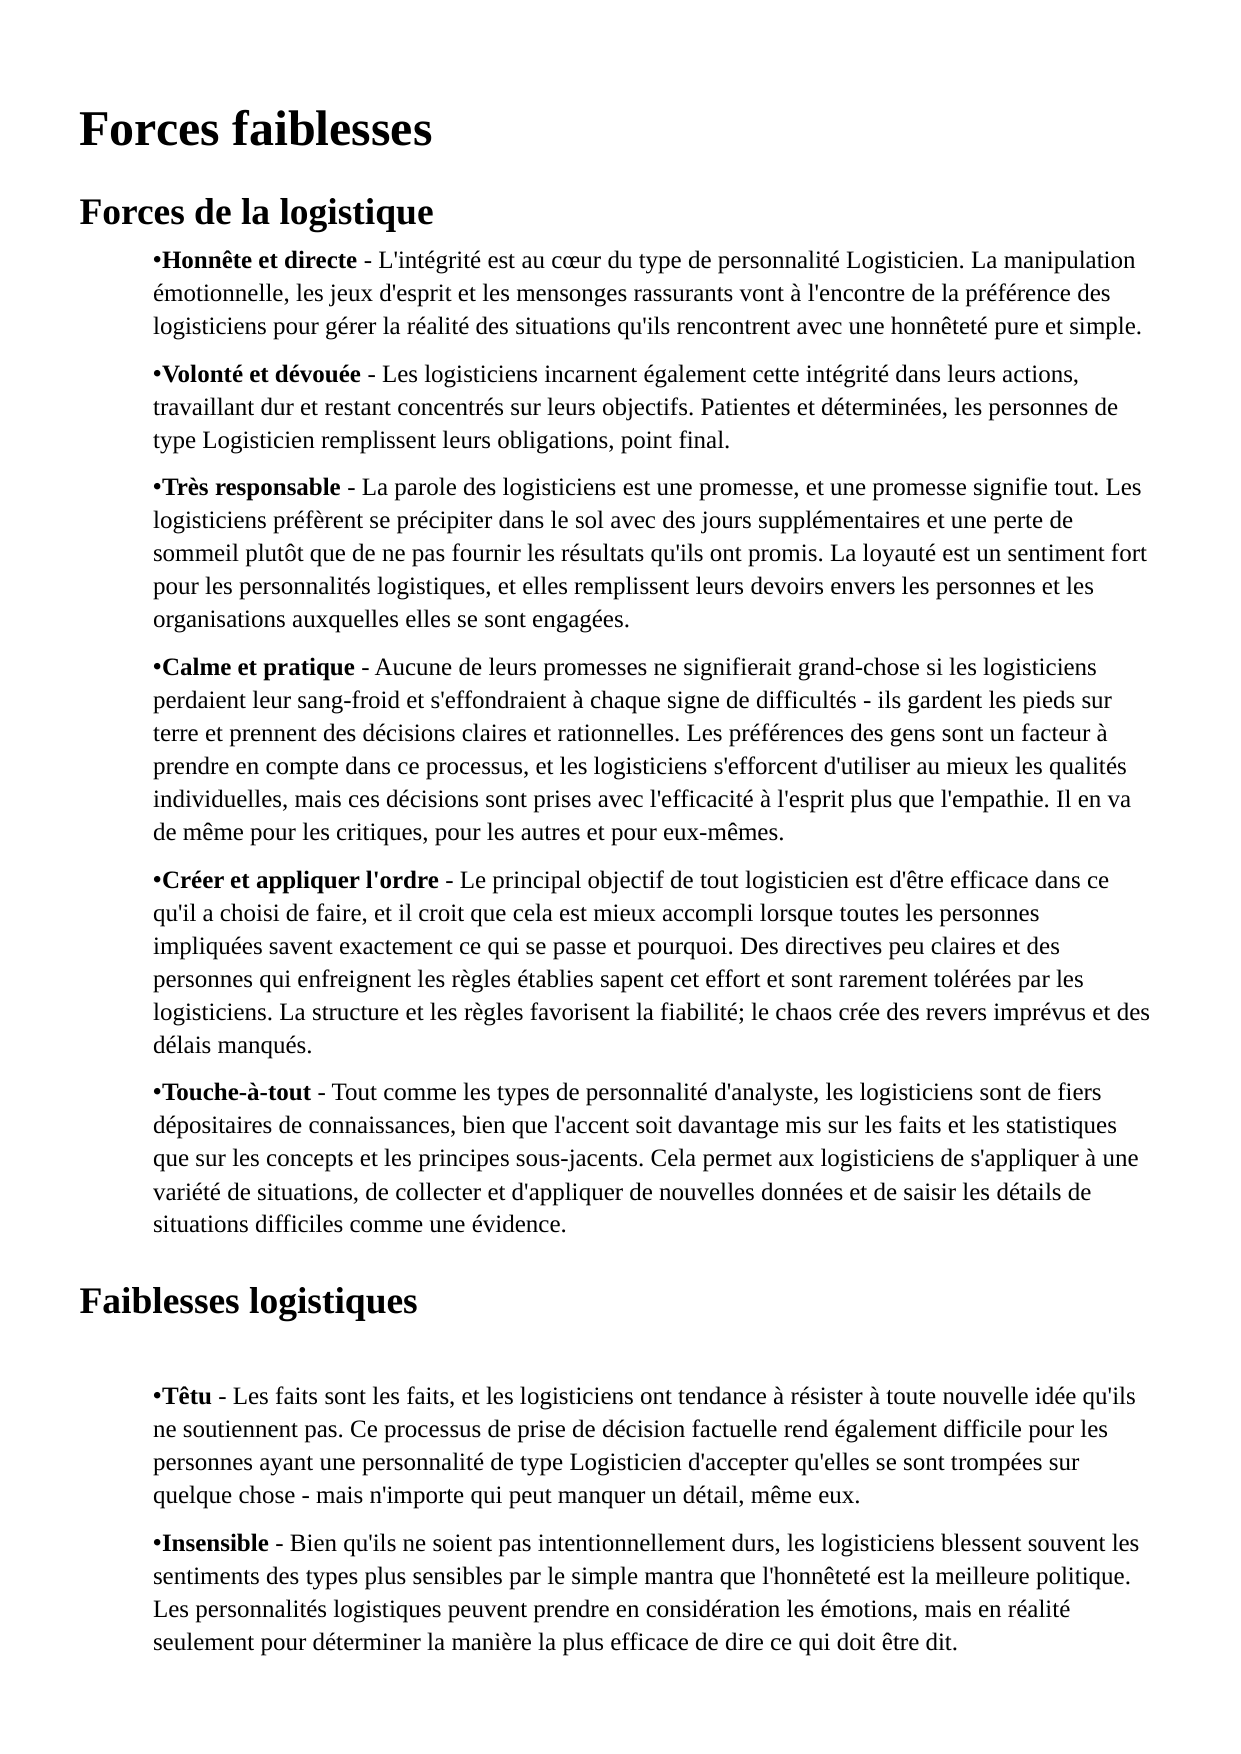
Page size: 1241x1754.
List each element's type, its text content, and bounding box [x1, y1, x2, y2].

list Très responsable - La parole des logisticiens est une promesse, et une promesse signifie tout. Les logisticiens préfèrent se précipiter dans le sol avec des jours supplémentaires et une perte de sommeil plutôt que de ne pas fournir les résultats qu'ils ont promis. La loyauté est un sentiment fort pour les personnalités logistiques, et elles remplissent leurs devoirs envers les personnes et les organisations auxquelles elles se sont engagées. [79, 472, 1154, 633]
subtitle Forces de la logistique [79, 189, 1154, 233]
list Honnête et directe - L'intégrité est au cœur du type de personnalité Logisticien. La manipulation émotionnelle, les jeux d'esprit et les mensonges rassurants vont à l'encontre de la préférence des logisticiens pour gérer la réalité des situations qu'ils rencontrent avec une honnêteté pure et simple. [79, 245, 1154, 340]
list Volonté et dévouée - Les logisticiens incarnent également cette intégrité dans leurs actions, travaillant dur et restant concentrés sur leurs objectifs. Patientes et déterminées, les personnes de type Logisticien remplissent leurs obligations, point final. [79, 359, 1154, 453]
list Créer et appliquer l'ordre - Le principal objectif de tout logisticien est d'être efficace dans ce qu'il a choisi de faire, et il croit que cela est mieux accompli lorsque toutes les personnes impliquées savent exactement ce qui se passe et pourquoi. Des directives peu claires et des personnes qui enfreignent les règles établies sapent cet effort et sont rarement tolérées par les logisticiens. La structure et les règles favorisent la fiabilité; le chaos crée des revers imprévus et des délais manqués. [79, 865, 1154, 1059]
list Calme et pratique - Aucune de leurs promesses ne signifierait grand-chose si les logisticiens perdaient leur sang-froid et s'effondraient à chaque signe de difficultés - ils gardent les pieds sur terre et prennent des décisions claires et rationnelles. Les préférences des gens sont un facteur à prendre en compte dans ce processus, et les logisticiens s'efforcent d'utiliser au mieux les qualités individuelles, mais ces décisions sont prises avec l'efficacité à l'esprit plus que l'empathie. Il en va de même pour les critiques, pour les autres et pour eux-mêmes. [79, 652, 1154, 846]
list Touche-à-tout - Tout comme les types de personnalité d'analyste, les logisticiens sont de fiers dépositaires de connaissances, bien que l'accent soit davantage mis sur les faits et les statistiques que sur les concepts et les principes sous-jacents. Cela permet aux logisticiens de s'appliquer à une variété de situations, de collecter et d'appliquer de nouvelles données et de saisir les détails de situations difficiles comme une évidence. [79, 1077, 1154, 1238]
list Têtu - Les faits sont les faits, et les logisticiens ont tendance à résister à toute nouvelle idée qu'ils ne soutiennent pas. Ce processus de prise de décision factuelle rend également difficile pour les personnes ayant une personnalité de type Logisticien d'accepter qu'elles se sont trompées sur quelque chose - mais n'importe qui peut manquer un détail, même eux. [79, 1381, 1154, 1509]
subtitle Forces faiblesses [79, 99, 1154, 156]
list Insensible - Bien qu'ils ne soient pas intentionnellement durs, les logisticiens blessent souvent les sentiments des types plus sensibles par le simple mantra que l'honnêteté est la meilleure politique. Les personnalités logistiques peuvent prendre en considération les émotions, mais en réalité seulement pour déterminer la manière la plus efficace de dire ce qui doit être dit. [79, 1528, 1154, 1656]
subtitle Faiblesses logistiques [79, 1278, 1154, 1321]
